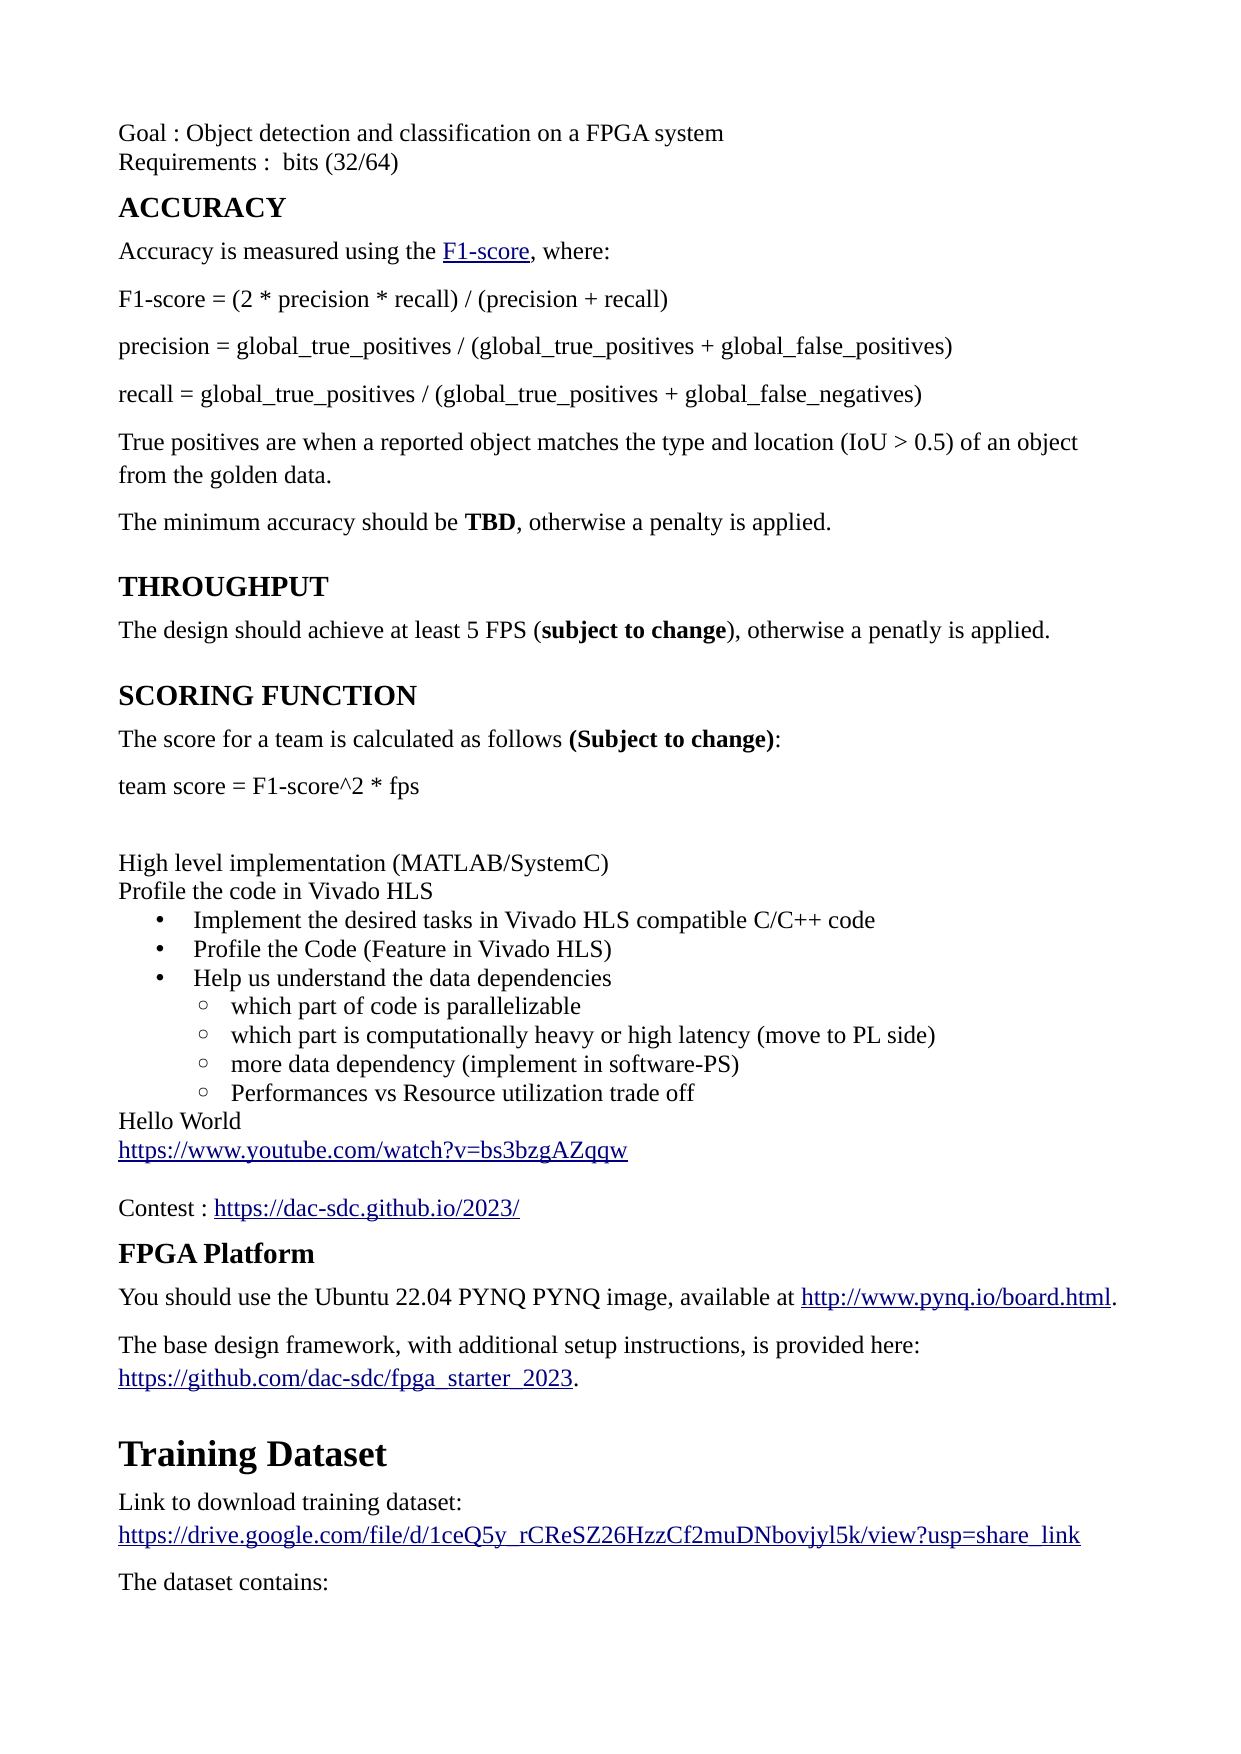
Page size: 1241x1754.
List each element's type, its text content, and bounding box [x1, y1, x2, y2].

text Link to download training dataset: https://drive.google.com/file/d/1ceQ5y_rCReSZ26HzzCf2muDNbovjyl5k/view?usp=share_link [118, 1487, 1122, 1548]
subtitle THROUGHPUT [118, 569, 1122, 603]
text Hello World [118, 1106, 1122, 1135]
text recall = global_true_positives / (global_true_positives + global_false_negatives) [118, 379, 1122, 408]
subtitle FPGA Platform [118, 1236, 1122, 1269]
list which part is computationally heavy or high latency (move to PL side) [193, 1020, 1122, 1049]
text https://www.youtube.com/watch?v=bs3bzgAZqqw [118, 1135, 1122, 1164]
text precision = global_true_positives / (global_true_positives + global_false_positives) [118, 331, 1122, 360]
text Contest : https://dac-sdc.github.io/2023/ [118, 1193, 1122, 1221]
list Help us understand the data dependencies [156, 963, 1122, 991]
text The score for a team is calculated as follows (Subject to change): [118, 724, 1122, 752]
text The dataset contains: [118, 1567, 1122, 1596]
text High level implementation (MATLAB/SystemC) [118, 848, 1122, 876]
text The design should achieve at least 5 FPS (subject to change), otherwise a penatly is applied. [118, 616, 1122, 644]
list Implement the desired tasks in Vivado HLS compatible C/C++ code [156, 905, 1122, 934]
text True positives are when a reported object matches the type and location (IoU > 0.5) of an object from the golden data. [118, 427, 1122, 488]
text The minimum accuracy should be TBD, otherwise a penalty is applied. [118, 507, 1122, 536]
text The base design framework, with additional setup instructions, is provided here: https://github.com/dac-sdc/fpga_starter_2023. [118, 1330, 1122, 1391]
text Requirements : bits (32/64) [118, 147, 1122, 176]
subtitle ACCURACY [118, 190, 1122, 224]
list more data dependency (implement in software-PS) [193, 1049, 1122, 1078]
subtitle Training Dataset [118, 1431, 1122, 1474]
list Profile the Code (Feature in Vivado HLS) [156, 934, 1122, 963]
list which part of code is parallelizable [193, 991, 1122, 1020]
text Accuracy is measured using the F1-score, where: [118, 236, 1122, 265]
text team score = F1-score^2 * fps [118, 771, 1122, 800]
text Goal : Object detection and classification on a FPGA system [118, 118, 1122, 147]
text F1-score = (2 * precision * recall) / (precision + recall) [118, 284, 1122, 313]
text Profile the code in Vivado HLS [118, 876, 1122, 905]
subtitle SCORING FUNCTION [118, 678, 1122, 711]
text You should use the Ubuntu 22.04 PYNQ PYNQ image, available at http://www.pynq.io/board.html. [118, 1282, 1122, 1311]
list Performances vs Resource utilization trade off [193, 1078, 1122, 1106]
